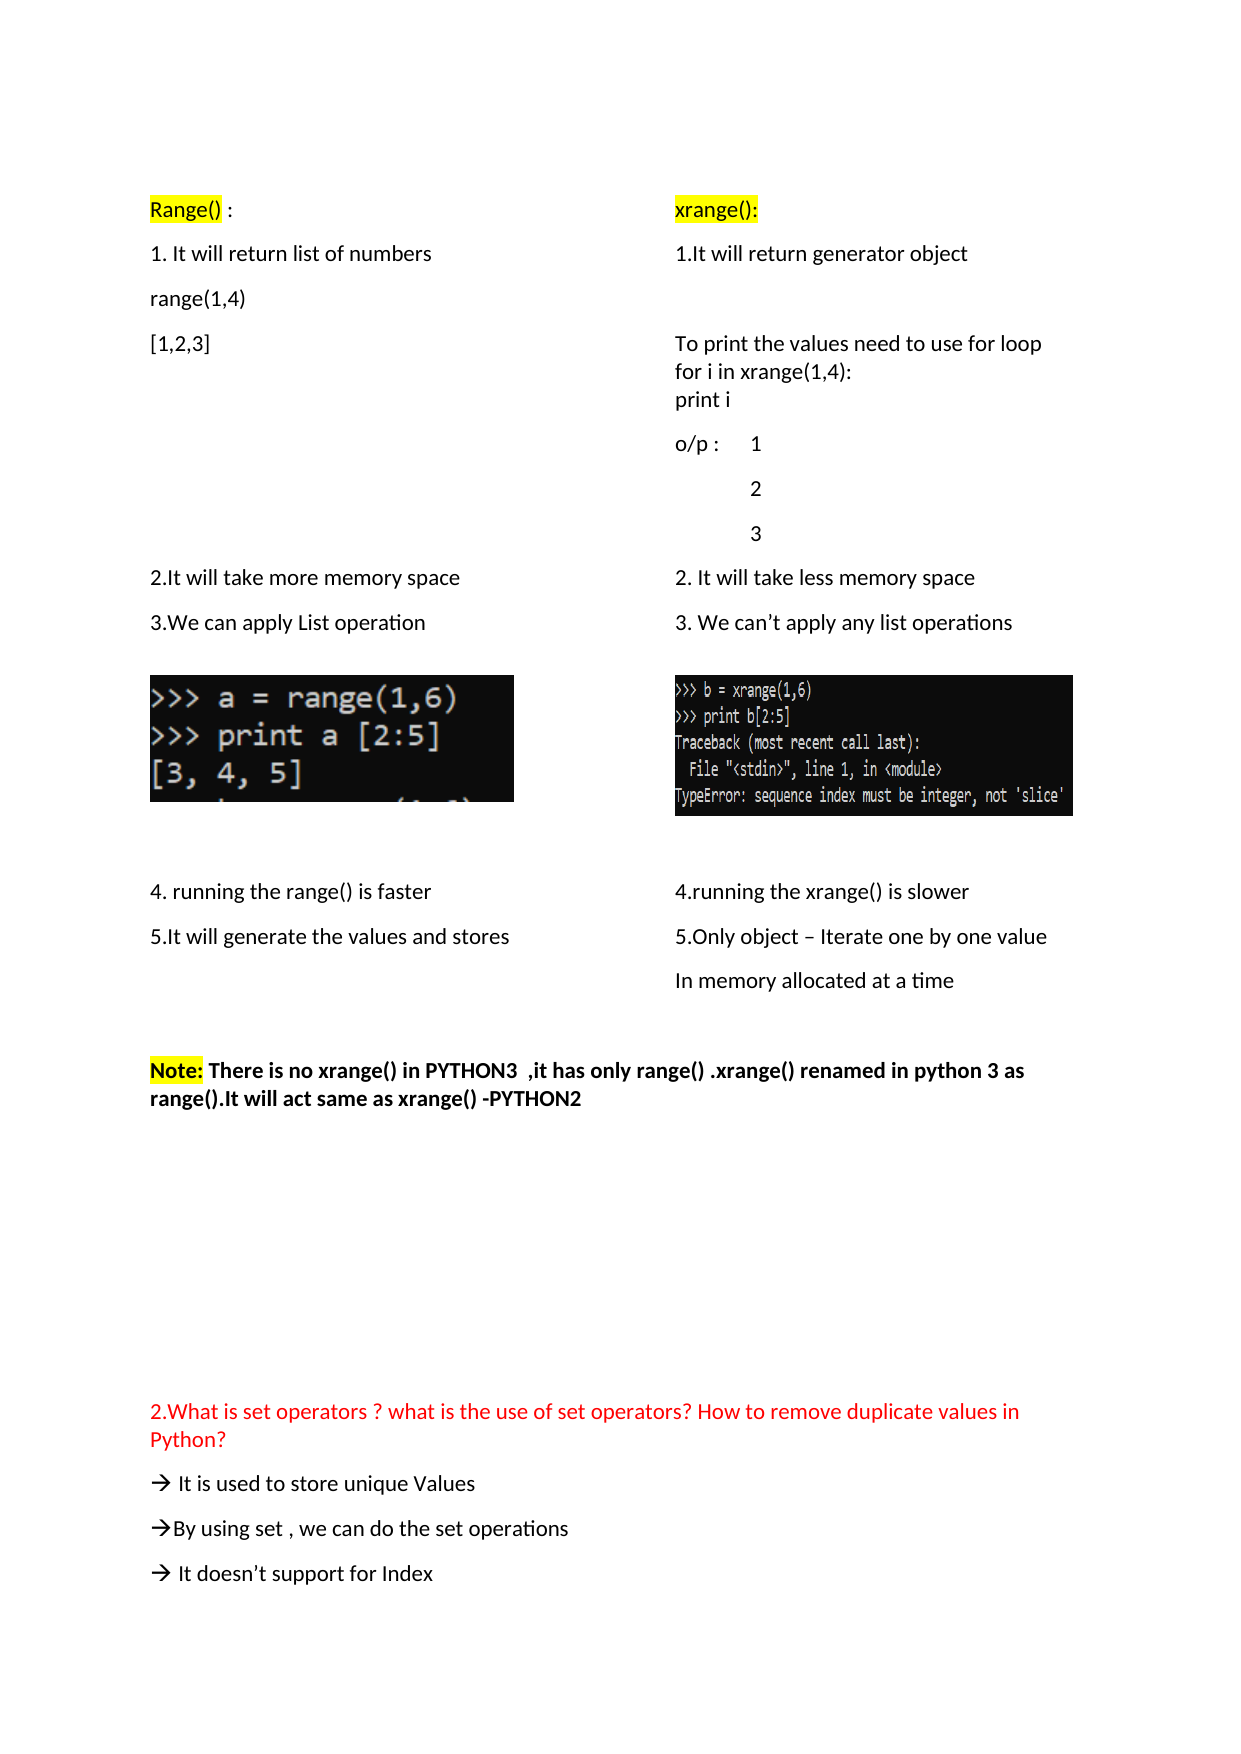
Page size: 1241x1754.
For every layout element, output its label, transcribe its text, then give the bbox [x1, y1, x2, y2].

text 2 [150, 474, 1090, 502]
text In memory allocated at a time [675, 967, 1090, 994]
text range(1,4) [150, 284, 1090, 312]
text 2.What is set operators ? what is the use of set operators? How to remove duplicate values in Python? [150, 1397, 1090, 1453]
text 5.It will generate the values and stores 5.Only object – Iterate one by one value [150, 922, 1090, 950]
text  It is used to store unique Values [150, 1469, 1090, 1497]
text By using set , we can do the set operations [150, 1514, 1090, 1542]
text 1. It will return list of numbers 1.It will return generator object [150, 239, 1090, 267]
text o/p : 1 [150, 429, 1090, 457]
text 3 [150, 519, 1090, 547]
text 4. running the range() is faster 4.running the xrange() is slower [150, 877, 1090, 905]
text  It doesn’t support for Index [150, 1559, 1090, 1587]
text Range() : xrange(): [150, 195, 1090, 223]
text Note: There is no xrange() in PYTHON3 ,it has only range() .xrange() renamed in python 3 as range().It will act same as xrange() -PYTHON2 [150, 1056, 1090, 1112]
text [1,2,3] To print the values need to use for loop for i in xrange(1,4): print i [150, 329, 1090, 413]
text 2.It will take more memory space 2. It will take less memory space [150, 563, 1090, 592]
text 3.We can apply List operation 3. We can’t apply any list operations [150, 608, 1090, 636]
